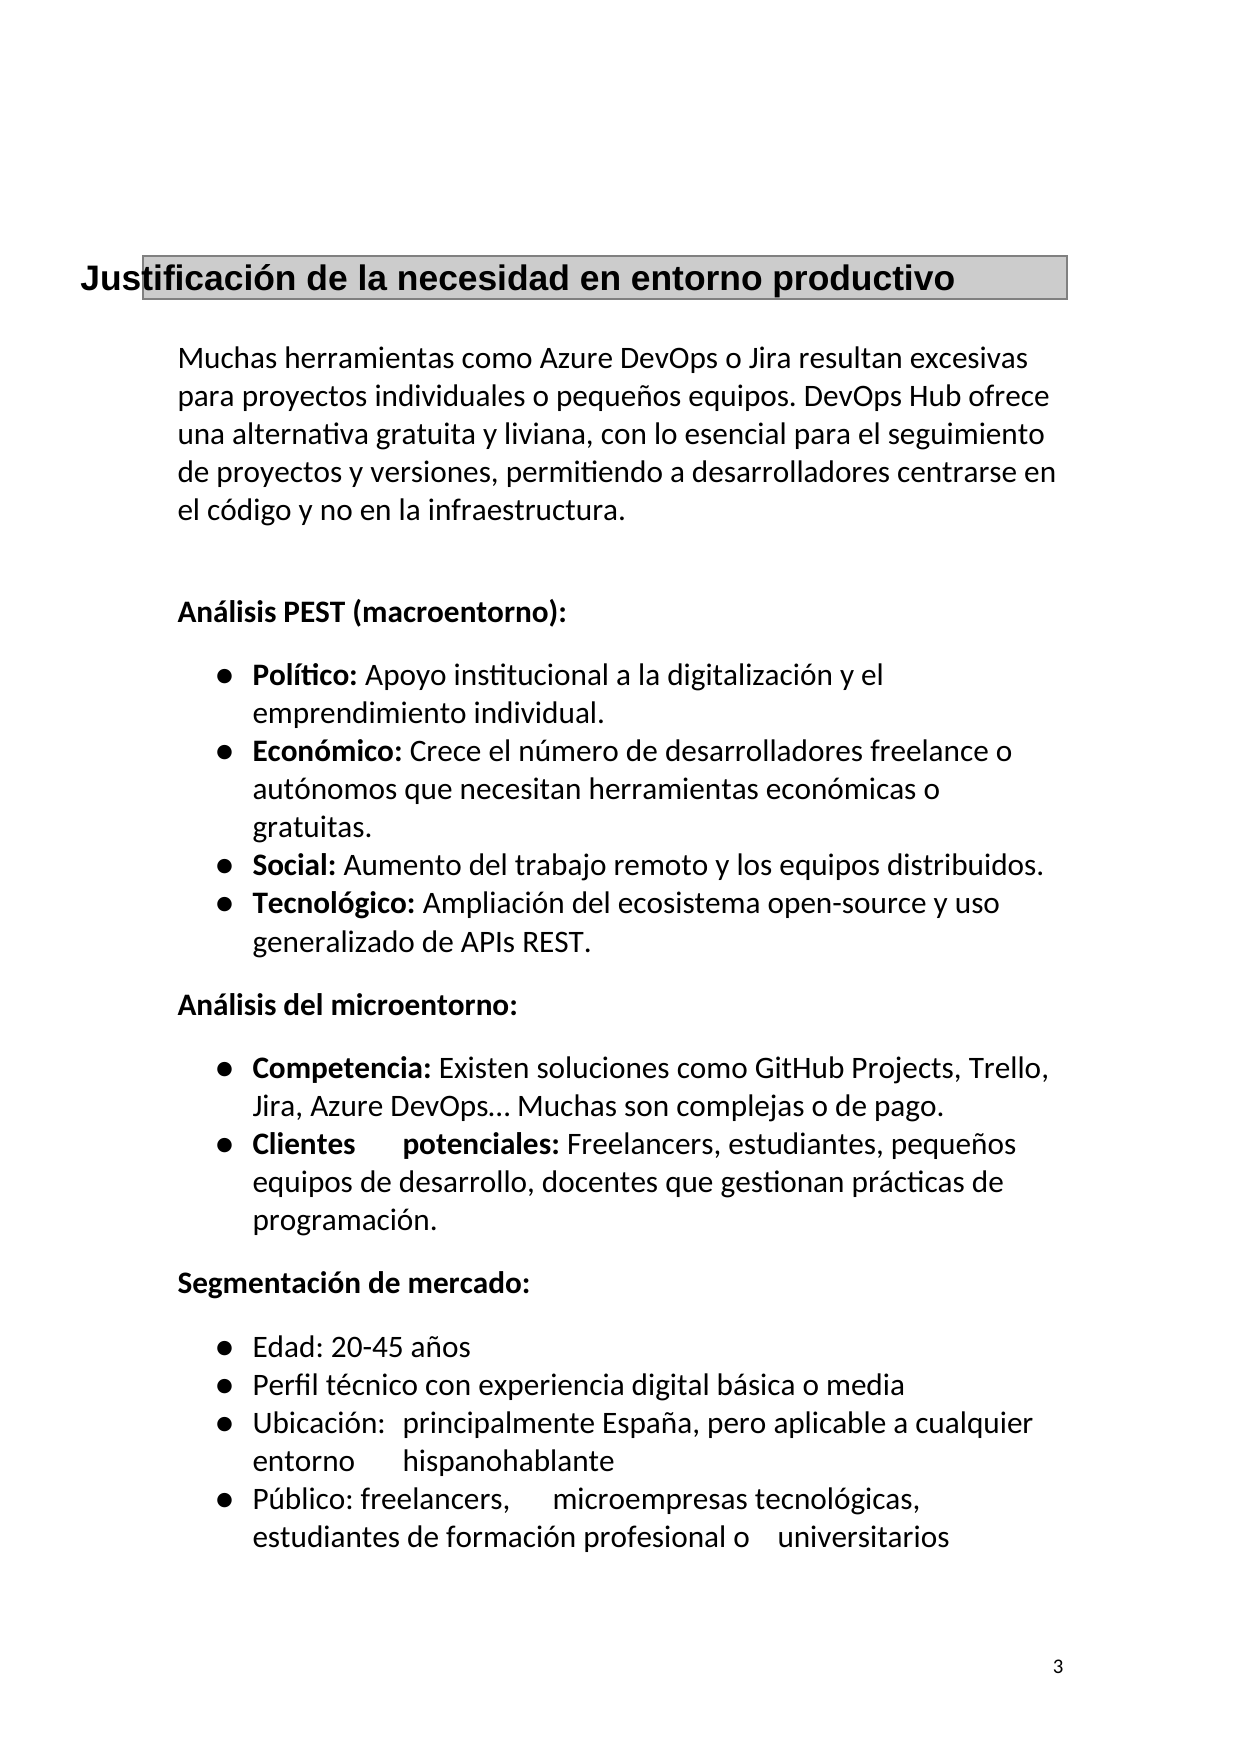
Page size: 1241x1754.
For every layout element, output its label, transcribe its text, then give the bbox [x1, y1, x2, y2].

table_header Justificación de la necesidad en entorno productivo [144, 257, 1066, 298]
list Edad: 20-45 años [215, 1327, 1063, 1365]
list Clientes potenciales: Freelancers, estudiantes, pequeños equipos de desarrollo, docentes que gestionan prácticas de programación. [215, 1124, 1063, 1239]
list Político: Apoyo institucional a la digitalización y el emprendimiento individual. [215, 655, 1063, 731]
list Económico: Crece el número de desarrolladores freelance o autónomos que necesitan herramientas económicas o gratuitas. [215, 731, 1063, 846]
text Segmentación de mercado: [177, 1264, 1063, 1302]
text Análisis PEST (macroentorno): [177, 592, 1063, 630]
list Social: Aumento del trabajo remoto y los equipos distribuidos. [215, 846, 1063, 884]
list Perfil técnico con experiencia digital básica o media [215, 1365, 1063, 1403]
list Público: freelancers, microempresas tecnológicas, estudiantes de formación profesional o universitarios [215, 1479, 1063, 1556]
list Competencia: Existen soluciones como GitHub Projects, Trello, Jira, Azure DevOps… Muchas son complejas o de pago. [215, 1048, 1063, 1124]
list Tecnológico: Ampliación del ecosistema open-source y uso generalizado de APIs REST. [215, 884, 1063, 960]
list Ubicación: principalmente España, pero aplicable a cualquier entorno hispanohablante [215, 1403, 1063, 1479]
text Muchas herramientas como Azure DevOps o Jira resultan excesivas para proyectos individuales o pequeños equipos. DevOps Hub ofrece una alternativa gratuita y liviana, con lo esencial para el seguimiento de proyectos y versiones, permitiendo a desarrolladores centrarse en el código y no en la infraestructura. [177, 338, 1063, 567]
text Análisis del microentorno: [177, 985, 1063, 1023]
